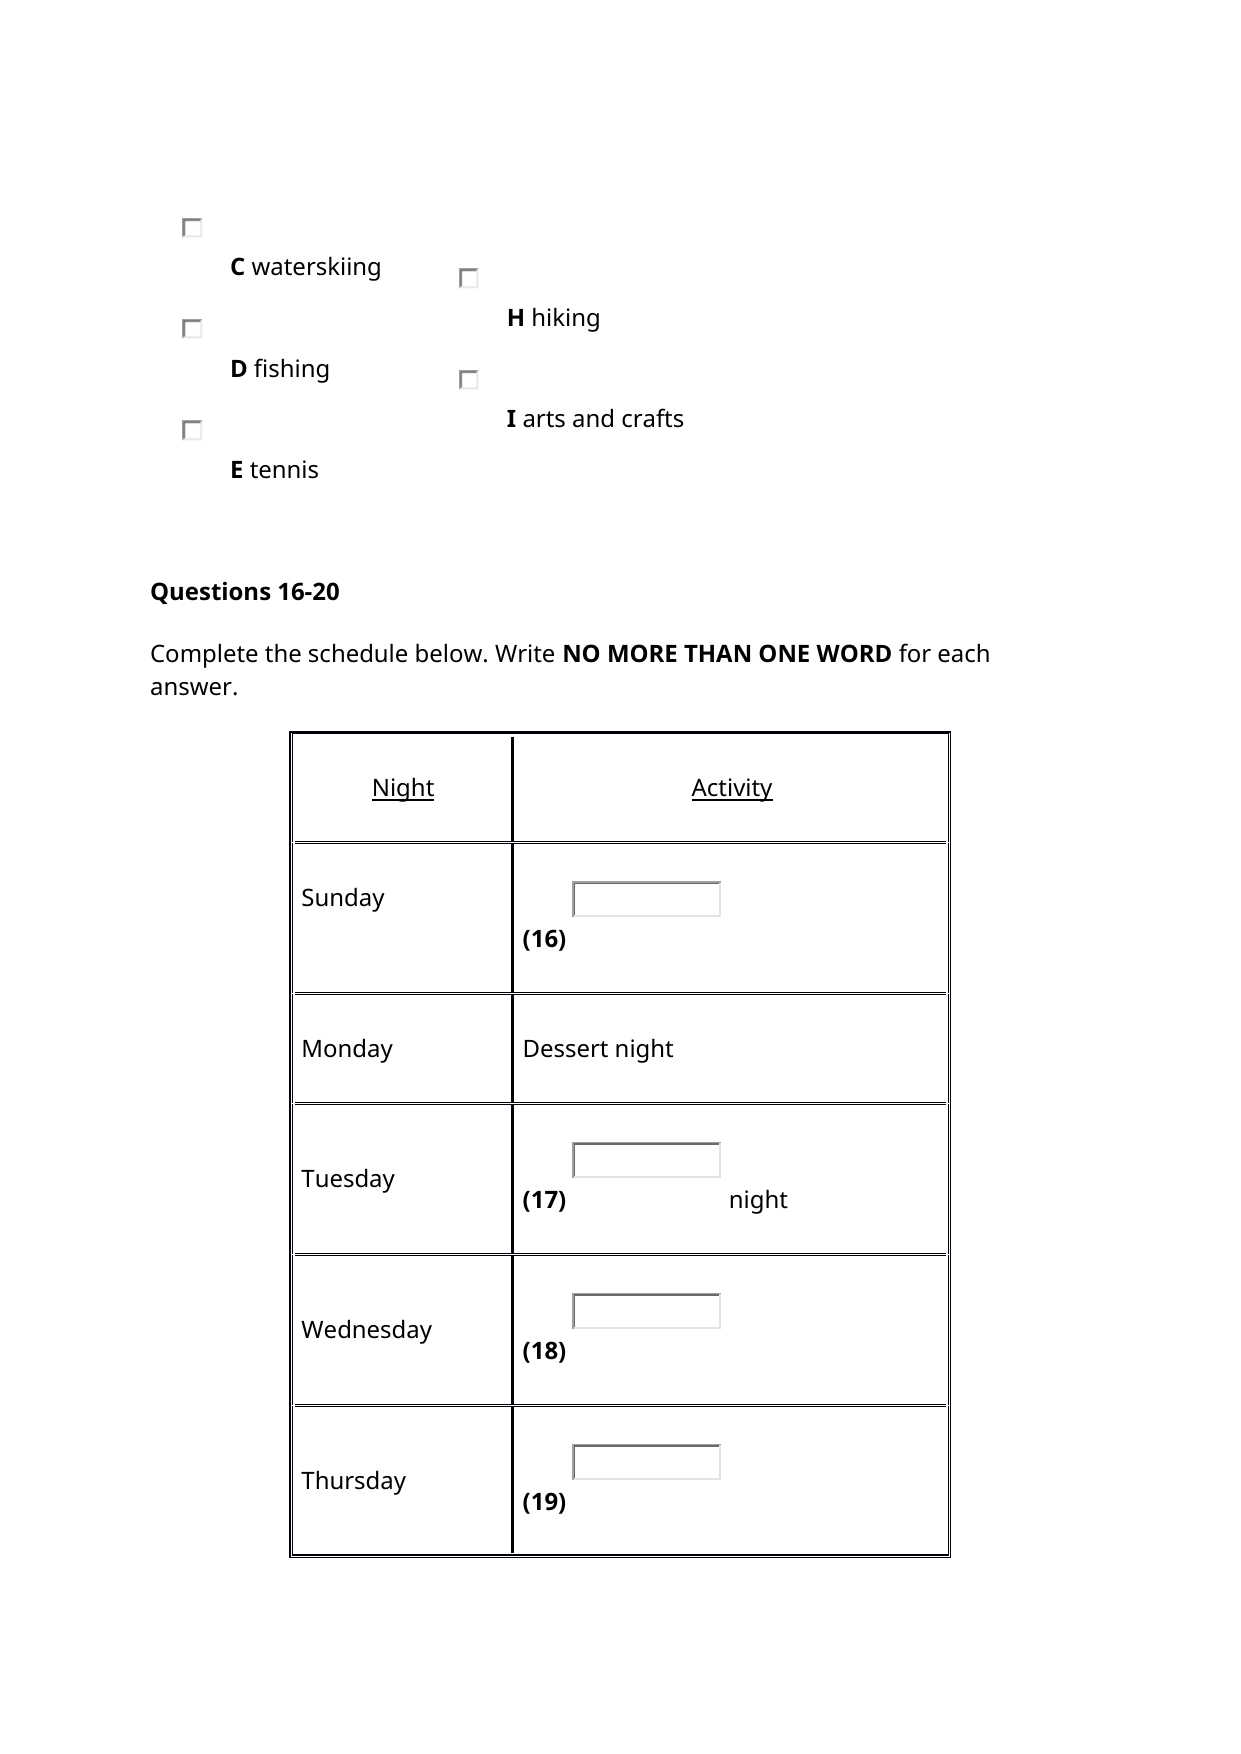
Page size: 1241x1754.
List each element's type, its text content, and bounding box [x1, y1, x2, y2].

table_cell Sunday [291, 841, 512, 992]
table_cell Tuesday [291, 1102, 512, 1252]
table_cell (19) [512, 1404, 948, 1554]
table_header H hiking I arts and crafts [427, 150, 767, 546]
table_header Night [293, 734, 512, 841]
table_header Activity [512, 734, 948, 841]
text Questions 16-20 [150, 575, 1090, 607]
table_cell (16) [512, 841, 949, 992]
table_cell Thursday [293, 1404, 512, 1554]
table_cell (17) night [512, 1102, 949, 1252]
table_cell (18) [514, 1253, 948, 1403]
table_header С waterskiing D fishing E tennis [150, 150, 427, 546]
table_cell Wednesday [293, 1253, 511, 1403]
table_cell Monday [291, 992, 512, 1102]
text Complete the schedule below. Write NO MORE THAN ONE WORD for each answer. [150, 637, 1090, 702]
table_cell Dessert night [512, 992, 949, 1102]
